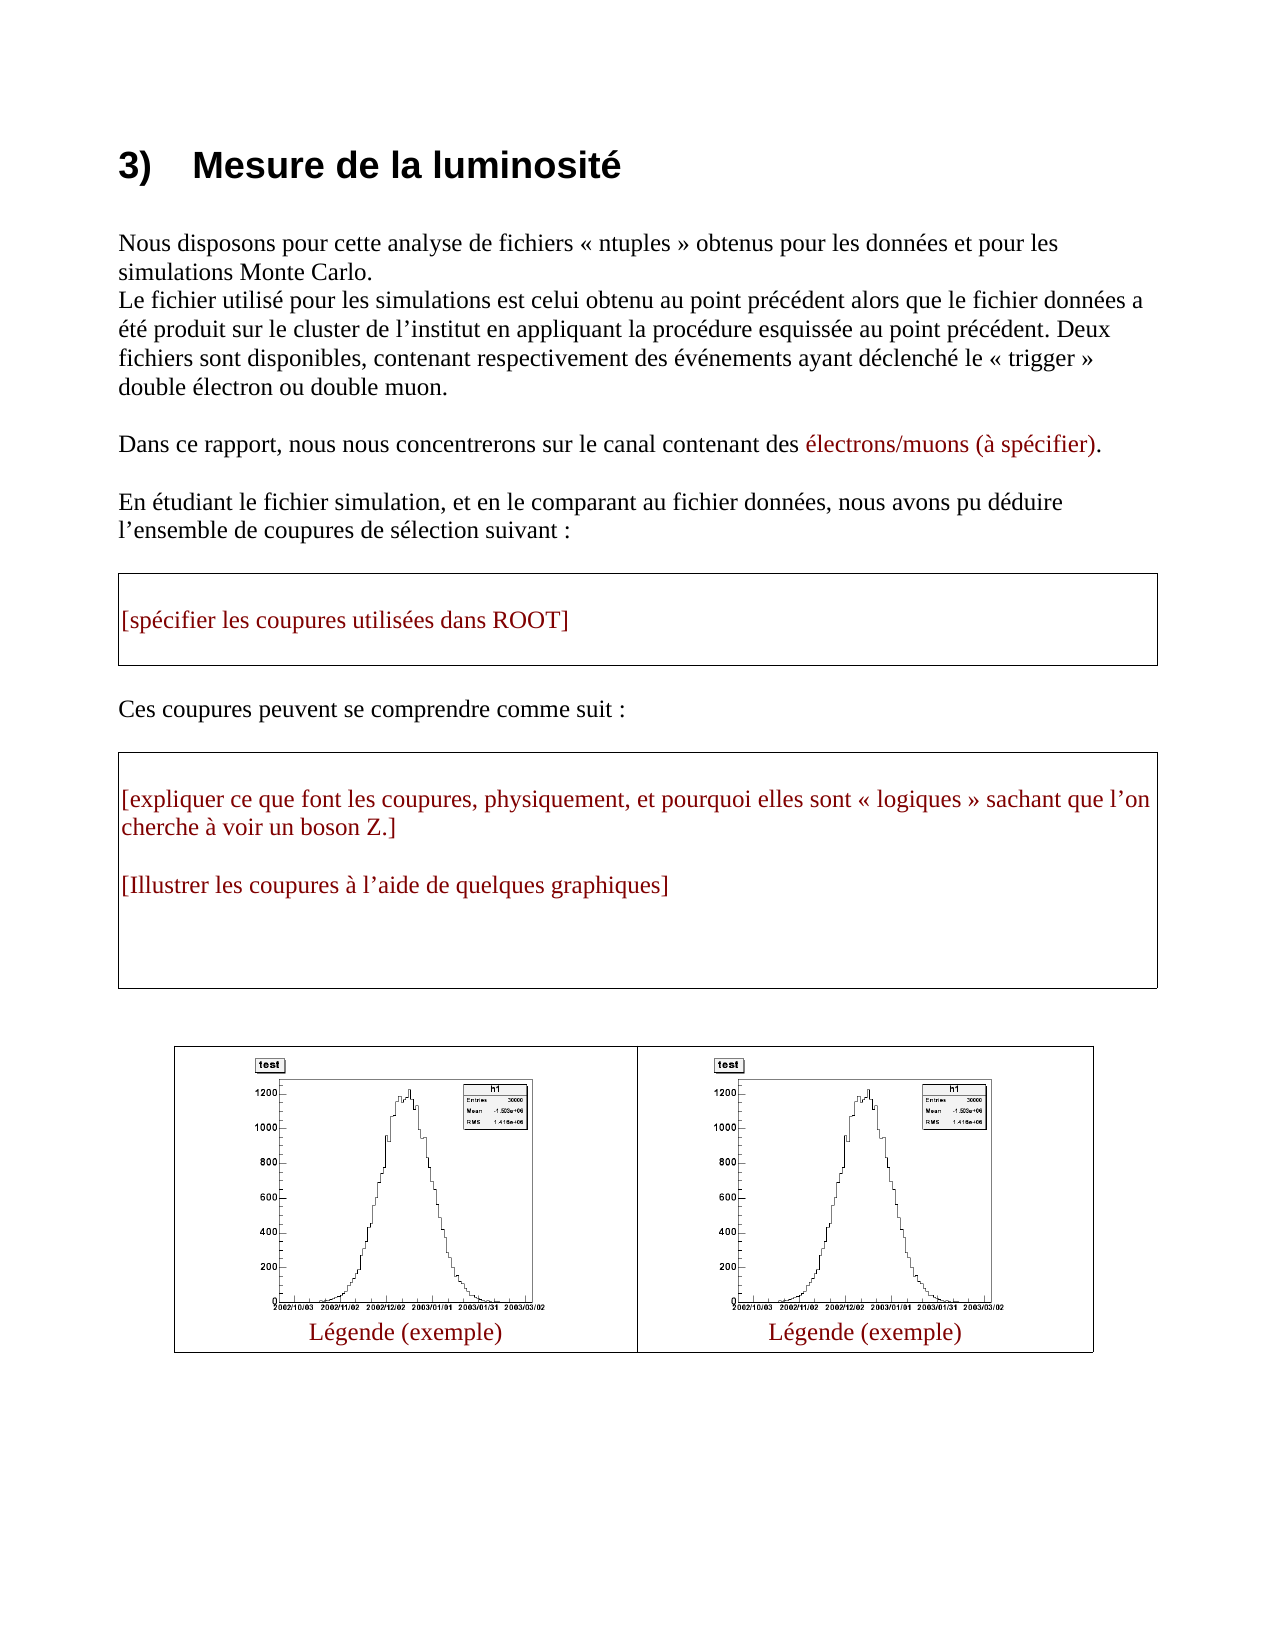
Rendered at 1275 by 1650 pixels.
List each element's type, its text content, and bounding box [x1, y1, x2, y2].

text En étudiant le fichier simulation, et en le comparant au fichier données, nous avons pu déduire l’ensemble de coupures de sélection suivant : [118, 487, 1157, 544]
text [Illustrer les coupures à l’aide de quelques graphiques] [119, 867, 1157, 899]
table_header Légende (exemple) [638, 1047, 1093, 1352]
text Ces coupures peuvent se comprendre comme suit : [118, 694, 1157, 723]
picture [247, 1051, 564, 1318]
subtitle Mesure de la luminosité [118, 143, 1157, 187]
text Dans ce rapport, nous nous concentrerons sur le canal contenant des électrons/muons (à spécifier). [118, 429, 1157, 458]
text Nous disposons pour cette analyse de fichiers « ntuples » obtenus pour les données et pour les simulations Monte Carlo. [118, 228, 1157, 286]
text [spécifier les coupures utilisées dans ROOT] [119, 602, 1157, 634]
picture [707, 1051, 1023, 1318]
table_header Légende (exemple) [175, 1047, 637, 1352]
text Le fichier utilisé pour les simulations est celui obtenu au point précédent alors que le fichier données a été produit sur le cluster de l’institut en appliquant la procédure esquissée au point précédent. Deux fichiers sont disponibles, contenant respectivement des événements ayant déclenché le « trigger » double électron ou double muon. [118, 286, 1157, 401]
text [expliquer ce que font les coupures, physiquement, et pourquoi elles sont « logiques » sachant que l’on cherche à voir un boson Z.] [119, 781, 1157, 841]
